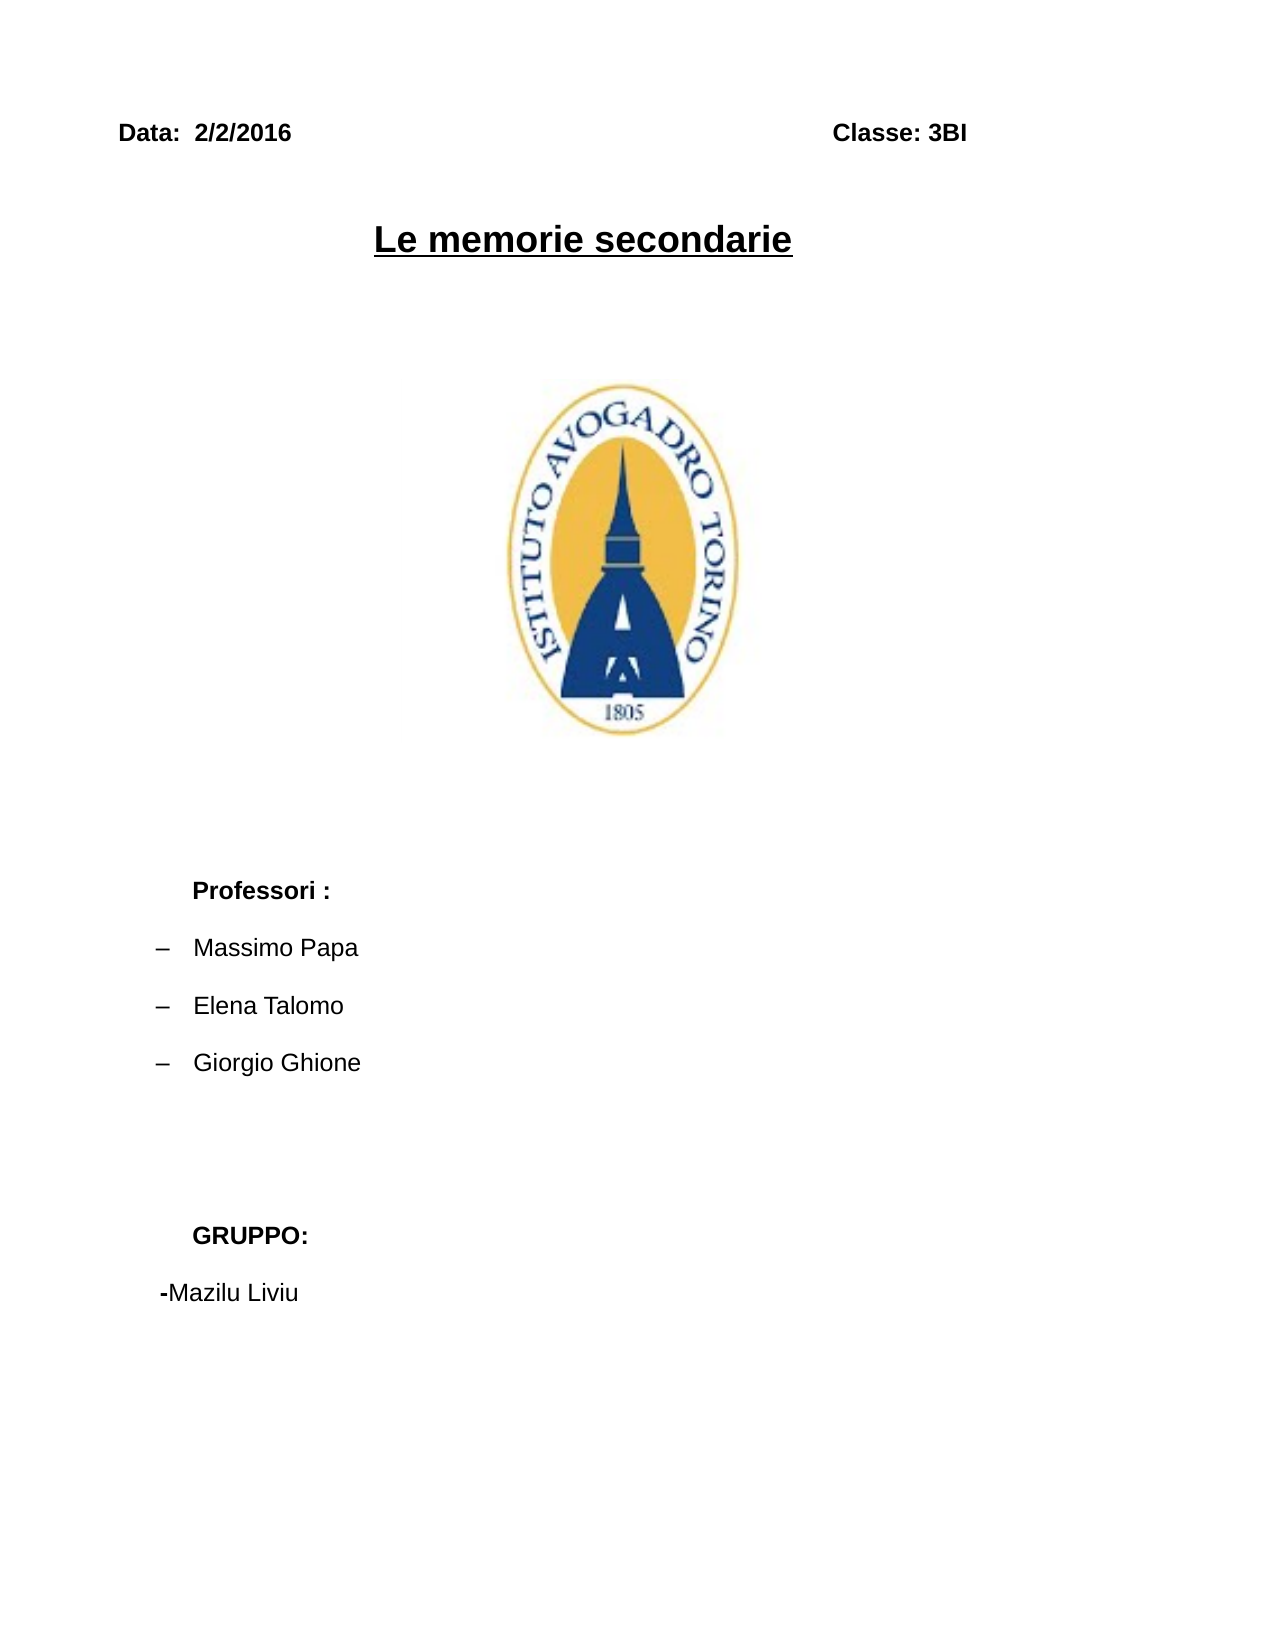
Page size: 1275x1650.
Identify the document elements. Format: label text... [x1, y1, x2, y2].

list Elena Talomo [156, 991, 1157, 1019]
list Giorgio Ghione [156, 1048, 1157, 1077]
list Massimo Papa [156, 933, 1157, 962]
text GRUPPO: [118, 1221, 1157, 1250]
text Le memorie secondarie [118, 217, 1047, 260]
text Data: 2/2/2016 Classe: 3BI [118, 118, 1157, 147]
text Professori : [118, 876, 1157, 904]
picture [400, 379, 849, 743]
text -Mazilu Liviu [118, 1278, 1157, 1307]
